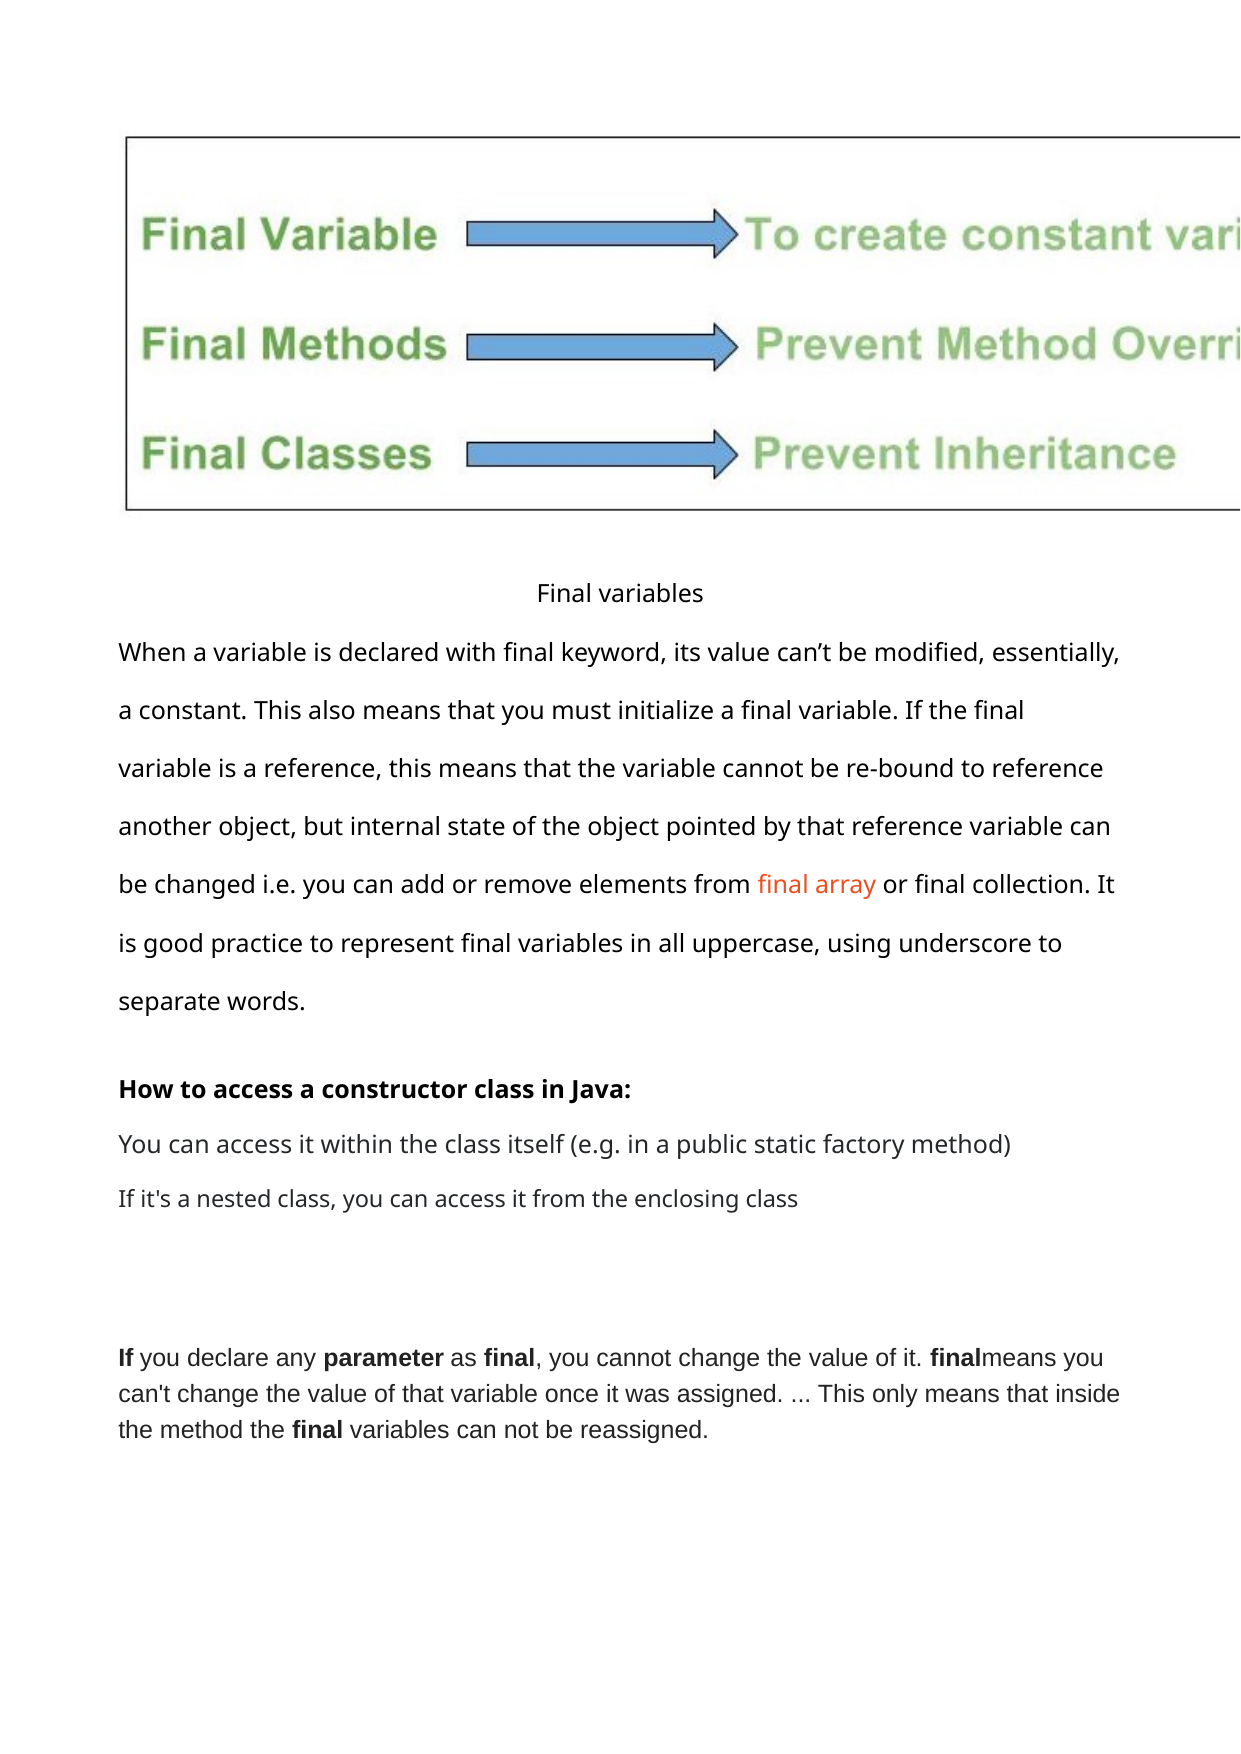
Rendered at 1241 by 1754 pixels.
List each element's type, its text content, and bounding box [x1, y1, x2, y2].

text If you declare any parameter as final, you cannot change the value of it. finalmeans you can't change the value of that variable once it was assigned. ... This only means that inside the method the final variables can not be reassigned. [118, 1341, 1122, 1445]
picture [118, 118, 1241, 525]
text If it's a nested class, you can access it from the enclosing class [118, 1182, 1122, 1214]
text When a variable is declared with final keyword, its value can’t be modified, essentially, a constant. This also means that you must initialize a final variable. If the final variable is a reference, this means that the variable cannot be re-bound to reference another object, but internal state of the object pointed by that reference variable can be changed i.e. you can add or remove elements from final array or final collection. It is good practice to represent final variables in all uppercase, using underscore to separate words. [118, 634, 1122, 1018]
text How to access a constructor class in Java: [118, 1071, 1122, 1106]
text You can access it within the class itself (e.g. in a public static factory method) [118, 1127, 1122, 1161]
text Final variables [118, 576, 1122, 610]
